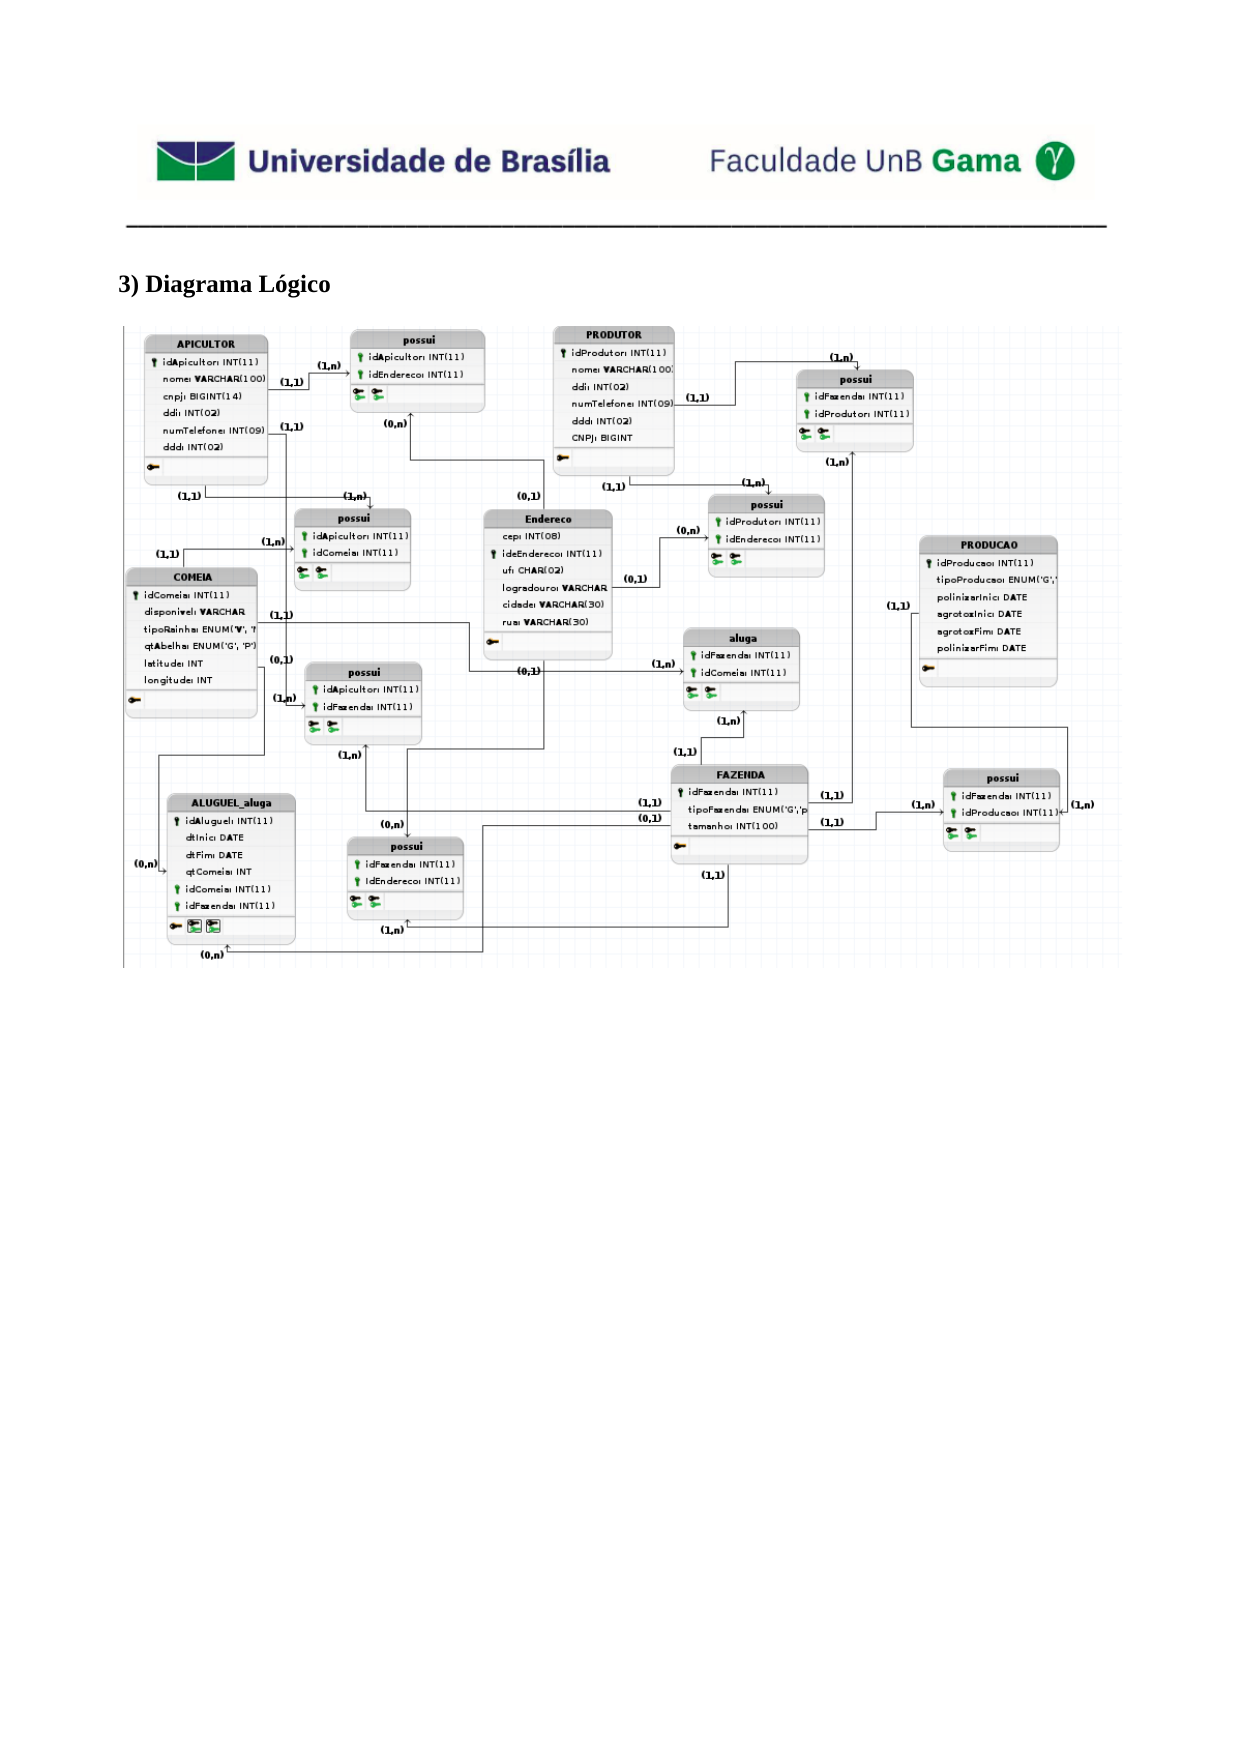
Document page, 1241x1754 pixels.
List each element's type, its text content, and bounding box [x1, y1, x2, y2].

text 3) Diagrama Lógico [118, 269, 1122, 298]
picture [118, 326, 1123, 968]
picture [118, 118, 1123, 241]
